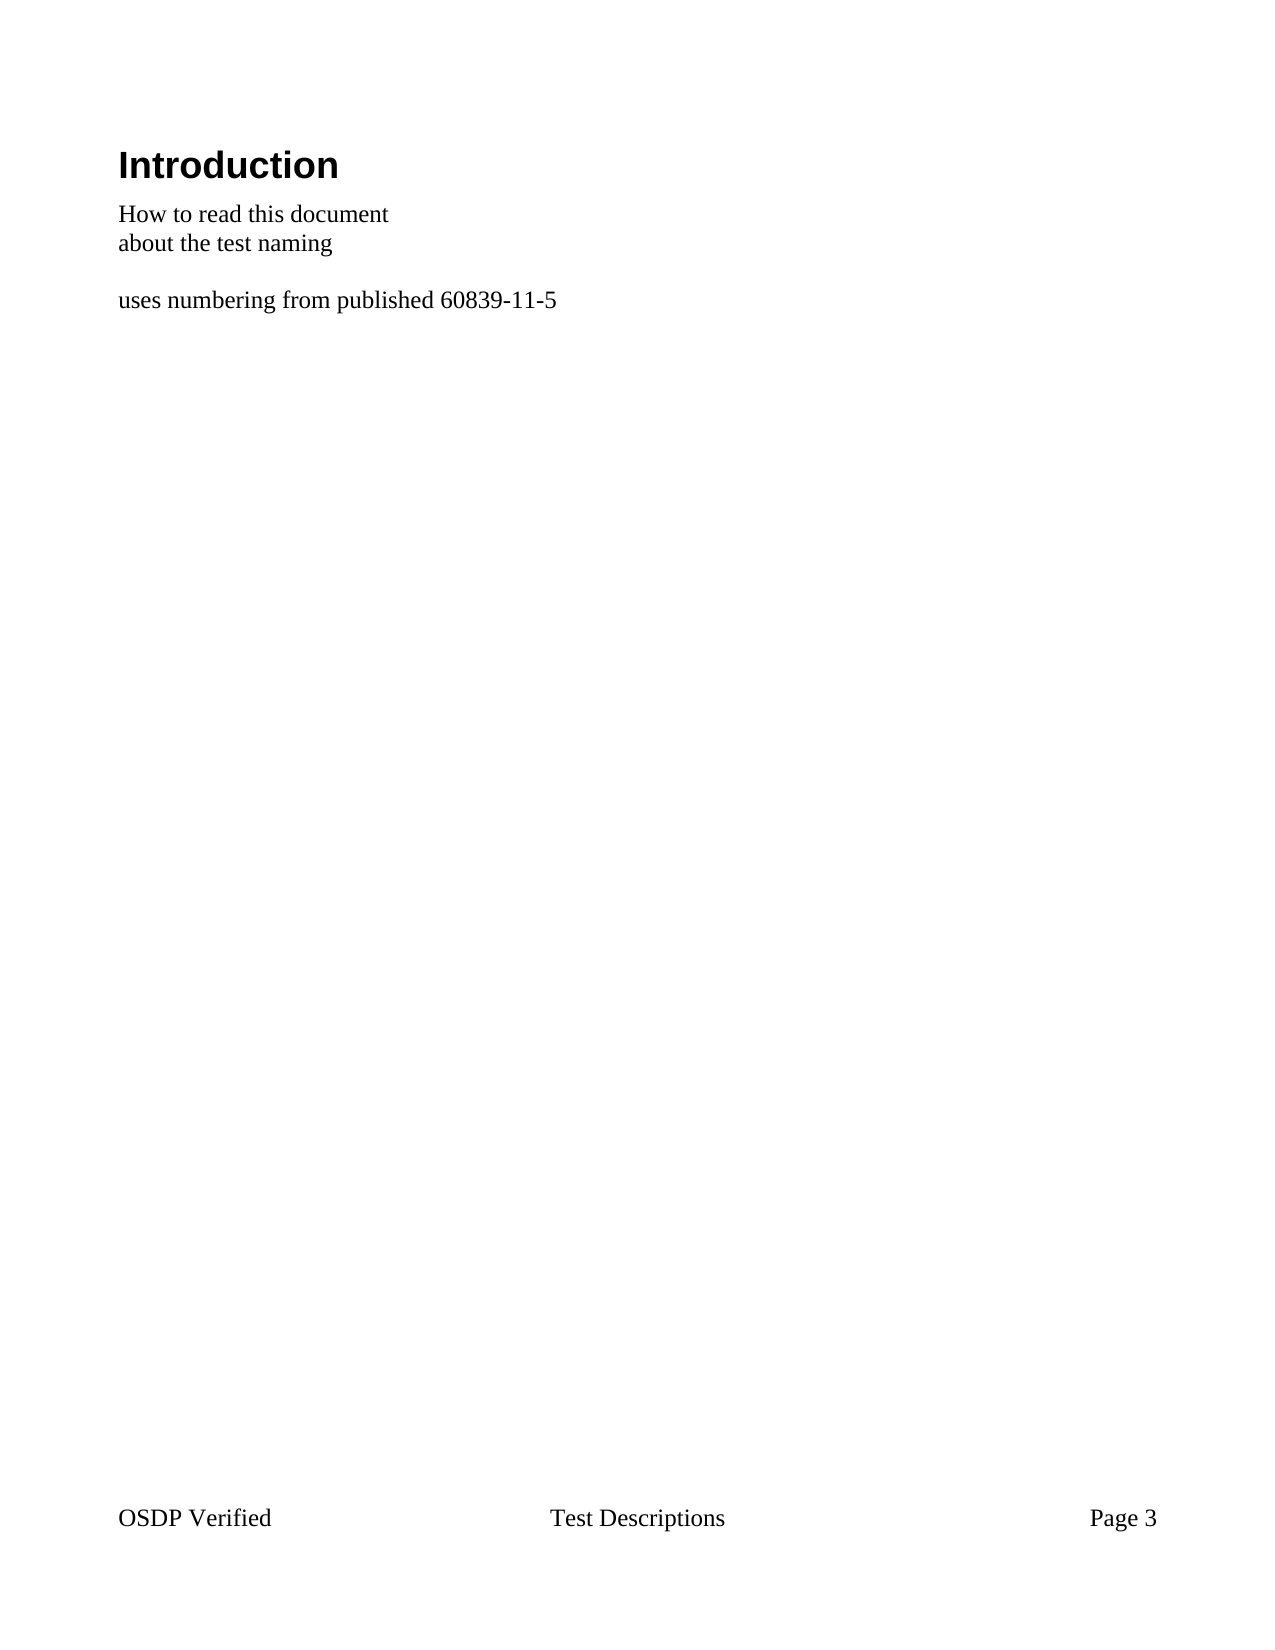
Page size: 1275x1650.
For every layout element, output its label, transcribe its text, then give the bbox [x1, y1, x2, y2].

text uses numbering from published 60839-11-5 [118, 286, 1157, 314]
text about the test naming [118, 228, 1157, 257]
subtitle Introduction [118, 143, 1157, 187]
text How to read this document [118, 199, 1157, 228]
